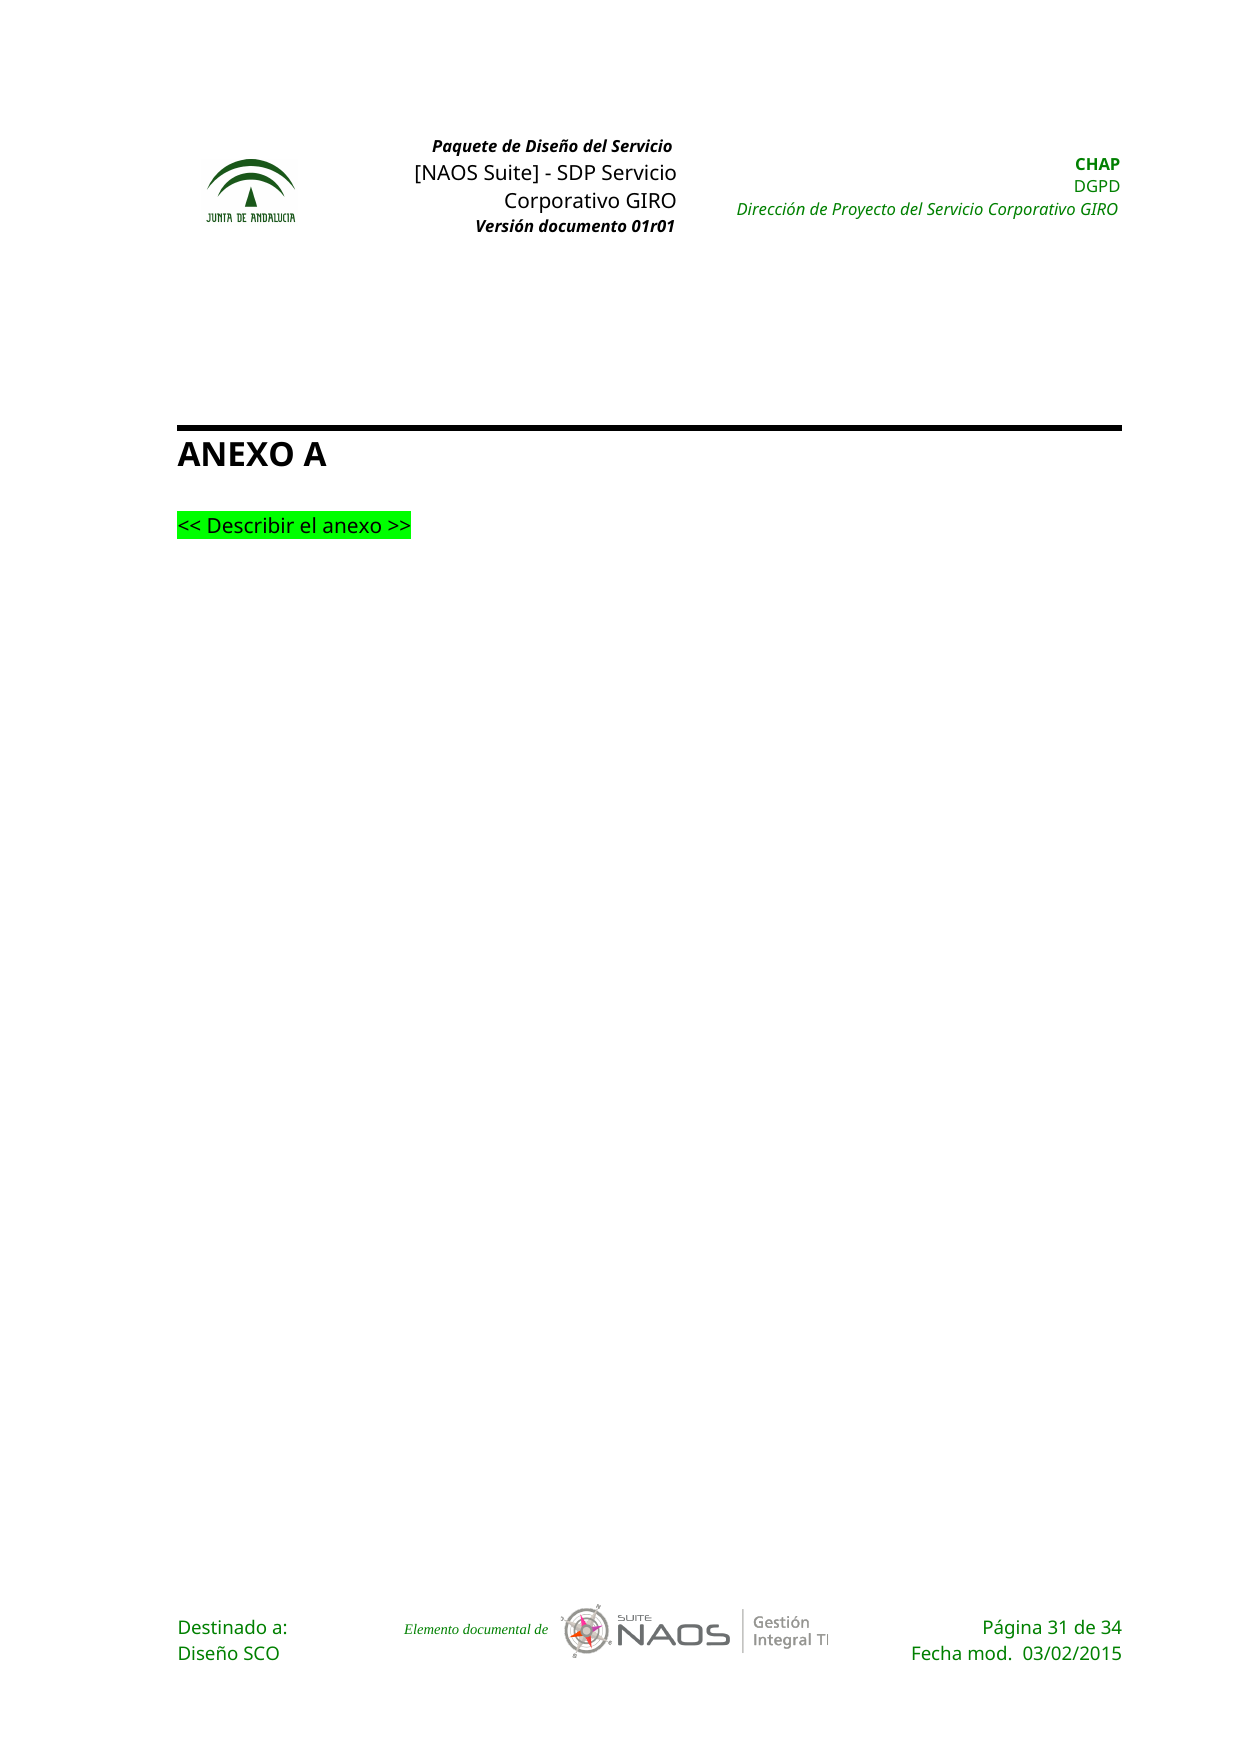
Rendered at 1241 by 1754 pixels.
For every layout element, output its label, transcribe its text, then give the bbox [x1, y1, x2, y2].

picture [560, 1604, 829, 1658]
picture [201, 159, 298, 226]
text Anexo A [177, 431, 1122, 476]
text << Describir el anexo >> [177, 511, 1122, 539]
